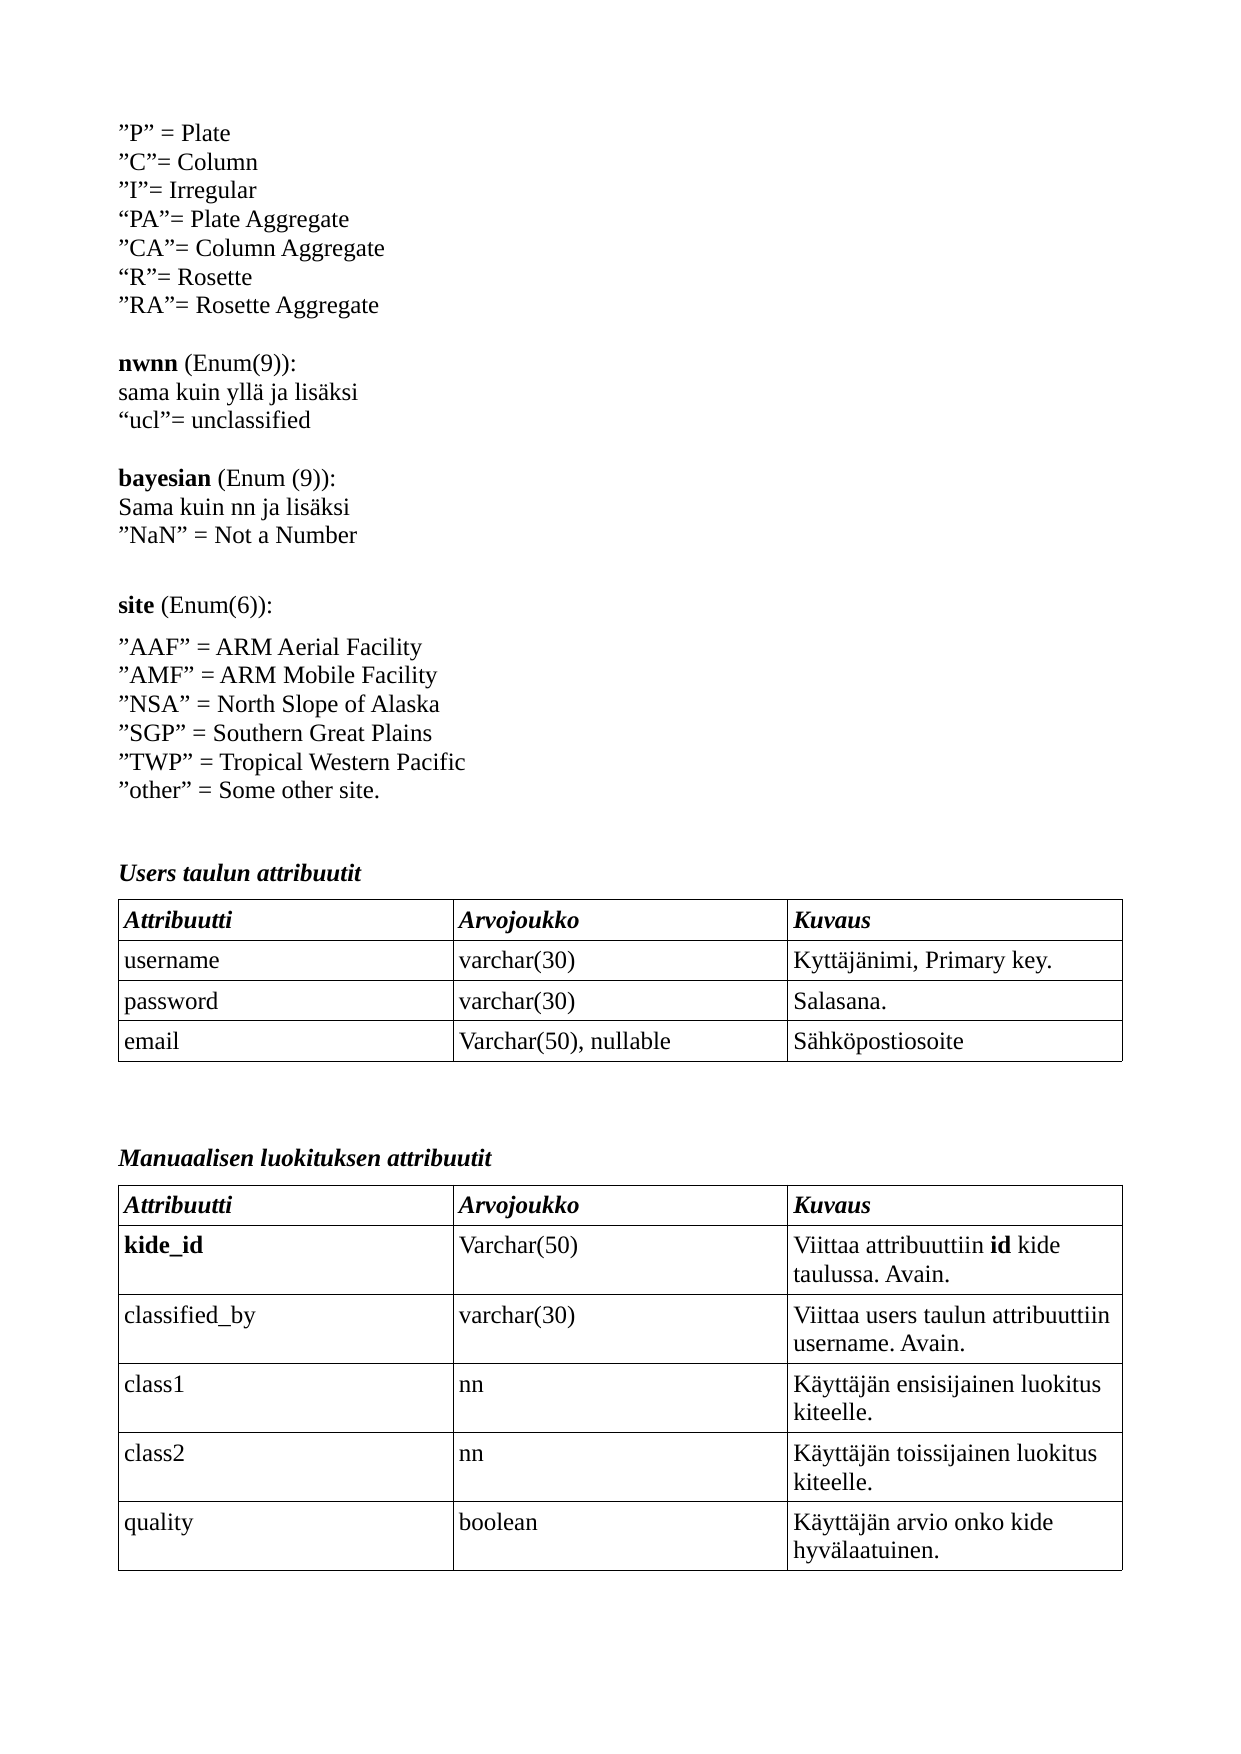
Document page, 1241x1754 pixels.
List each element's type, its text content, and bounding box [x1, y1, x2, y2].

text ”CA”= Column Aggregate [118, 233, 1122, 262]
table_header Attribuutti [119, 1186, 453, 1225]
text sama kuin yllä ja lisäksi [118, 377, 1122, 406]
text ”C”= Column [118, 147, 1122, 176]
table_cell varchar(30) [454, 1295, 787, 1363]
text ”SGP” = Southern Great Plains [118, 718, 1122, 747]
text site (Enum(6)): [118, 591, 1122, 619]
table_cell varchar(30) [454, 941, 787, 980]
table_cell username [119, 941, 453, 980]
text bayesian (Enum (9)): [118, 463, 1122, 492]
table_cell quality [119, 1502, 453, 1570]
text ”NSA” = North Slope of Alaska [118, 689, 1122, 718]
table_cell nn [454, 1433, 787, 1501]
table_cell Sähköpostiosoite [788, 1021, 1122, 1061]
table_cell Käyttäjän ensisijainen luokitus kiteelle. [788, 1364, 1122, 1432]
table_cell Viittaa users taulun attribuuttiin username. Avain. [788, 1295, 1122, 1363]
table_cell class2 [119, 1433, 453, 1501]
table_cell classified_by [119, 1295, 453, 1363]
table_cell Salasana. [788, 981, 1122, 1020]
text ”AAF” = ARM Aerial Facility [118, 632, 1122, 661]
table_cell class1 [119, 1364, 453, 1432]
text ”AMF” = ARM Mobile Facility [118, 661, 1122, 689]
table_cell varchar(30) [454, 981, 787, 1020]
table_cell Varchar(50) [454, 1226, 787, 1294]
text ”RA”= Rosette Aggregate [118, 291, 1122, 319]
text Users taulun attribuutit [118, 858, 1122, 887]
table_header Arvojoukko [454, 900, 787, 940]
table_cell Viittaa attribuuttiin id kide taulussa. Avain. [788, 1226, 1122, 1294]
table_header Kuvaus [788, 1186, 1122, 1225]
table_header Arvojoukko [454, 1186, 787, 1225]
table_cell nn [454, 1364, 787, 1432]
table_cell password [119, 981, 453, 1020]
text ”P” = Plate [118, 118, 1122, 147]
text ”other” = Some other site. [118, 776, 1122, 804]
table_cell Käyttäjän arvio onko kide hyvälaatuinen. [788, 1502, 1122, 1570]
table_cell kide_id [119, 1226, 453, 1294]
text “R”= Rosette [118, 262, 1122, 291]
text “PA”= Plate Aggregate [118, 204, 1122, 233]
text Sama kuin nn ja lisäksi [118, 492, 1122, 521]
text ”I”= Irregular [118, 176, 1122, 204]
table_header Kuvaus [788, 900, 1122, 940]
table_header Attribuutti [119, 900, 453, 940]
table_cell Käyttäjän toissijainen luokitus kiteelle. [788, 1433, 1122, 1501]
text “ucl”= unclassified [118, 406, 1122, 434]
text ”TWP” = Tropical Western Pacific [118, 747, 1122, 776]
text ”NaN” = Not a Number [118, 521, 1122, 549]
table_cell Varchar(50), nullable [454, 1021, 787, 1061]
table_cell email [119, 1021, 453, 1061]
text Manuaalisen luokituksen attribuutit [118, 1143, 1122, 1172]
text nwnn (Enum(9)): [118, 348, 1122, 377]
table_cell Kyttäjänimi, Primary key. [788, 941, 1122, 980]
table_cell boolean [454, 1502, 787, 1570]
